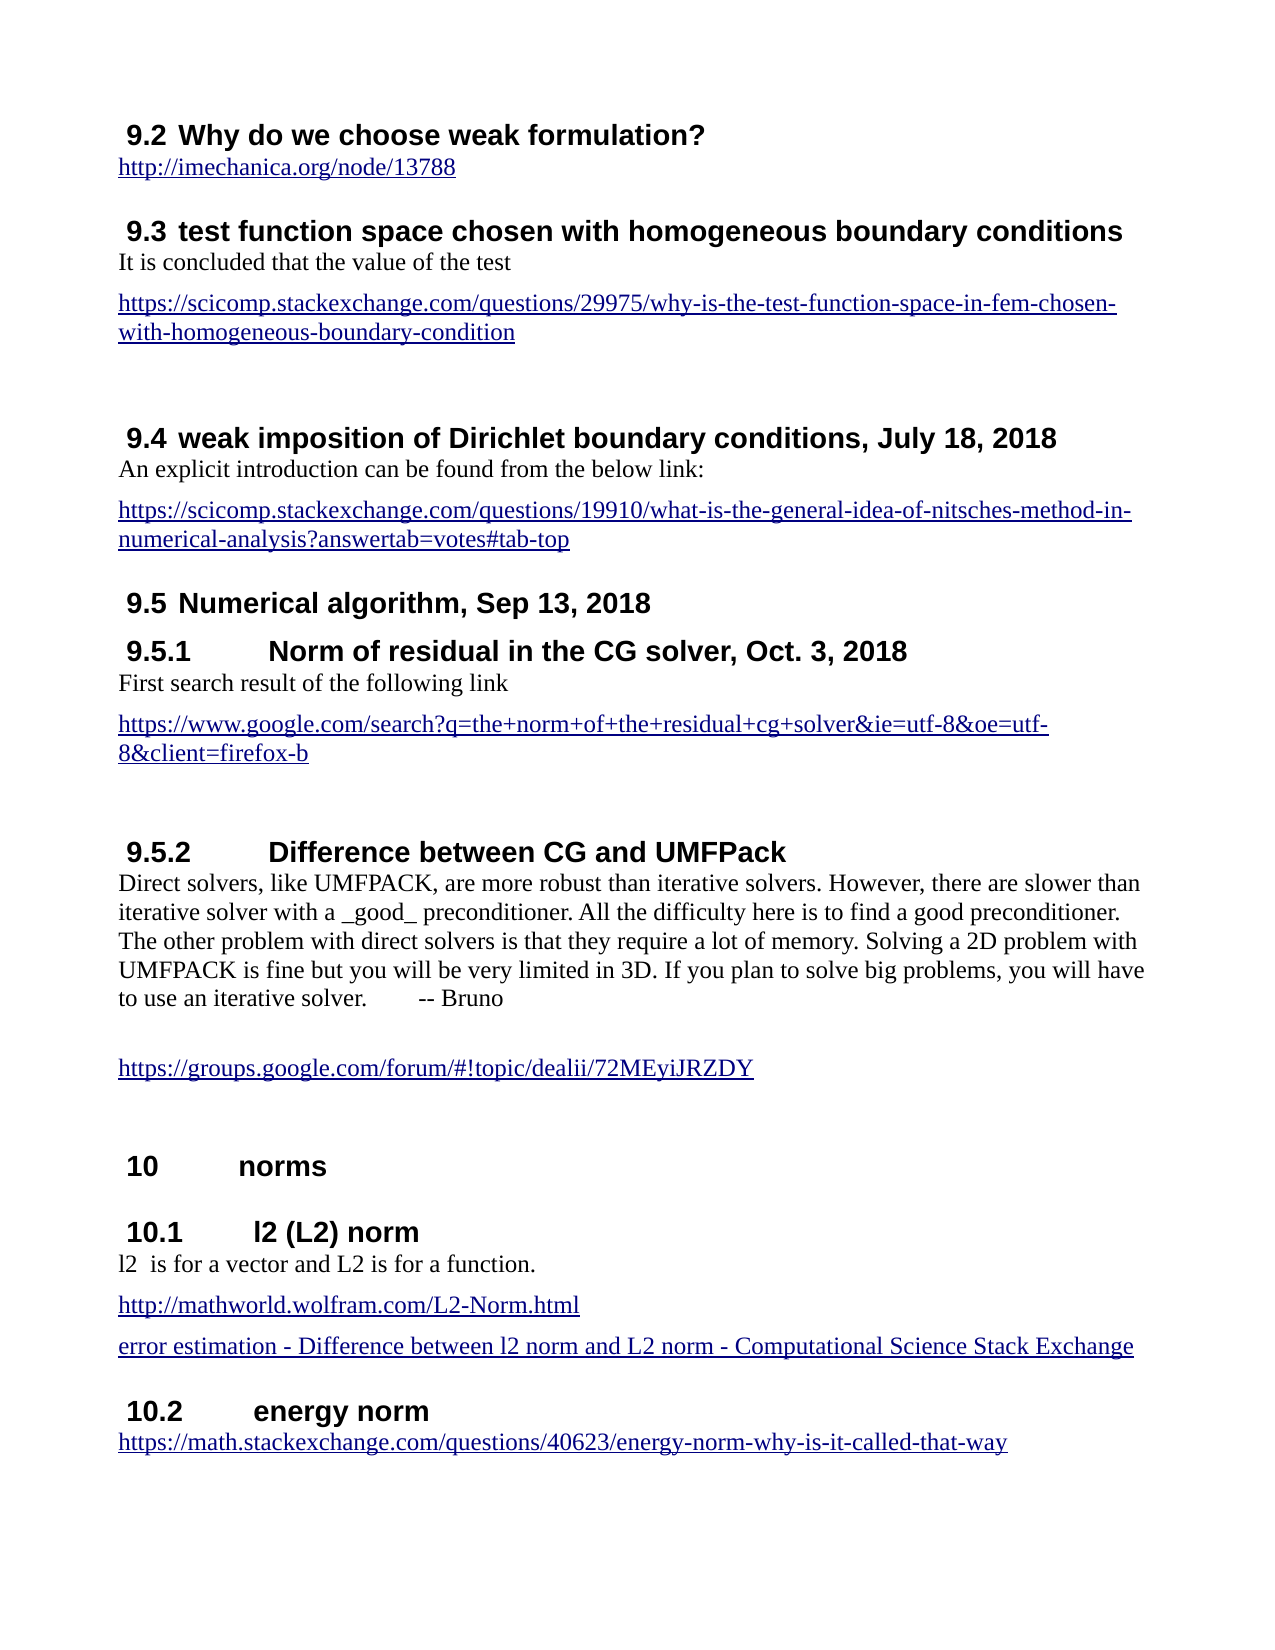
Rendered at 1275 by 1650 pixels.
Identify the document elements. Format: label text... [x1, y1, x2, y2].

subtitle energy norm [118, 1393, 1157, 1427]
subtitle Norm of residual in the CG solver, Oct. 3, 2018 [118, 634, 1157, 668]
subtitle Why do we choose weak formulation? [118, 118, 1157, 152]
text https://scicomp.stackexchange.com/questions/29975/why-is-the-test-function-space-in-fem-chosen-with-homogeneous-boundary-condition [118, 288, 1157, 346]
subtitle l2 (L2) norm [118, 1215, 1157, 1249]
text http://mathworld.wolfram.com/L2-Norm.html [118, 1290, 1157, 1319]
text It is concluded that the value of the test [118, 247, 1157, 276]
subtitle weak imposition of Dirichlet boundary conditions, July 18, 2018 [118, 421, 1157, 454]
text An explicit introduction can be found from the below link: [118, 454, 1157, 483]
subtitle Numerical algorithm, Sep 13, 2018 [118, 586, 1157, 620]
text Direct solvers, like UMFPACK, are more robust than iterative solvers. However, there are slower than iterative solver with a _good_ preconditioner. All the difficulty here is to find a good preconditioner. The other problem with direct solvers is that they require a lot of memory. Solving a 2D problem with UMFPACK is fine but you will be very limited in 3D. If you plan to solve big problems, you will have to use an iterative solver. -- Bruno [118, 868, 1157, 1012]
text http://imechanica.org/node/13788 [118, 152, 1157, 180]
subtitle test function space chosen with homogeneous boundary conditions [118, 214, 1157, 247]
subtitle Difference between CG and UMFPack [118, 835, 1157, 868]
subtitle norms [118, 1148, 1157, 1182]
text https://groups.google.com/forum/#!topic/dealii/72MEyiJRZDY [118, 1053, 1157, 1111]
text First search result of the following link [118, 668, 1157, 697]
text https://www.google.com/search?q=the+norm+of+the+residual+cg+solver&ie=utf-8&oe=utf-8&client=firefox-b [118, 709, 1157, 767]
text https://scicomp.stackexchange.com/questions/19910/what-is-the-general-idea-of-nitsches-method-in-numerical-analysis?answertab=votes#tab-top [118, 495, 1157, 553]
text l2 is for a vector and L2 is for a function. [118, 1249, 1157, 1278]
text https://math.stackexchange.com/questions/40623/energy-norm-why-is-it-called-that-way [118, 1427, 1157, 1456]
text error estimation - Difference between l2 norm and L2 norm - Computational Science Stack Exchange [118, 1331, 1157, 1360]
